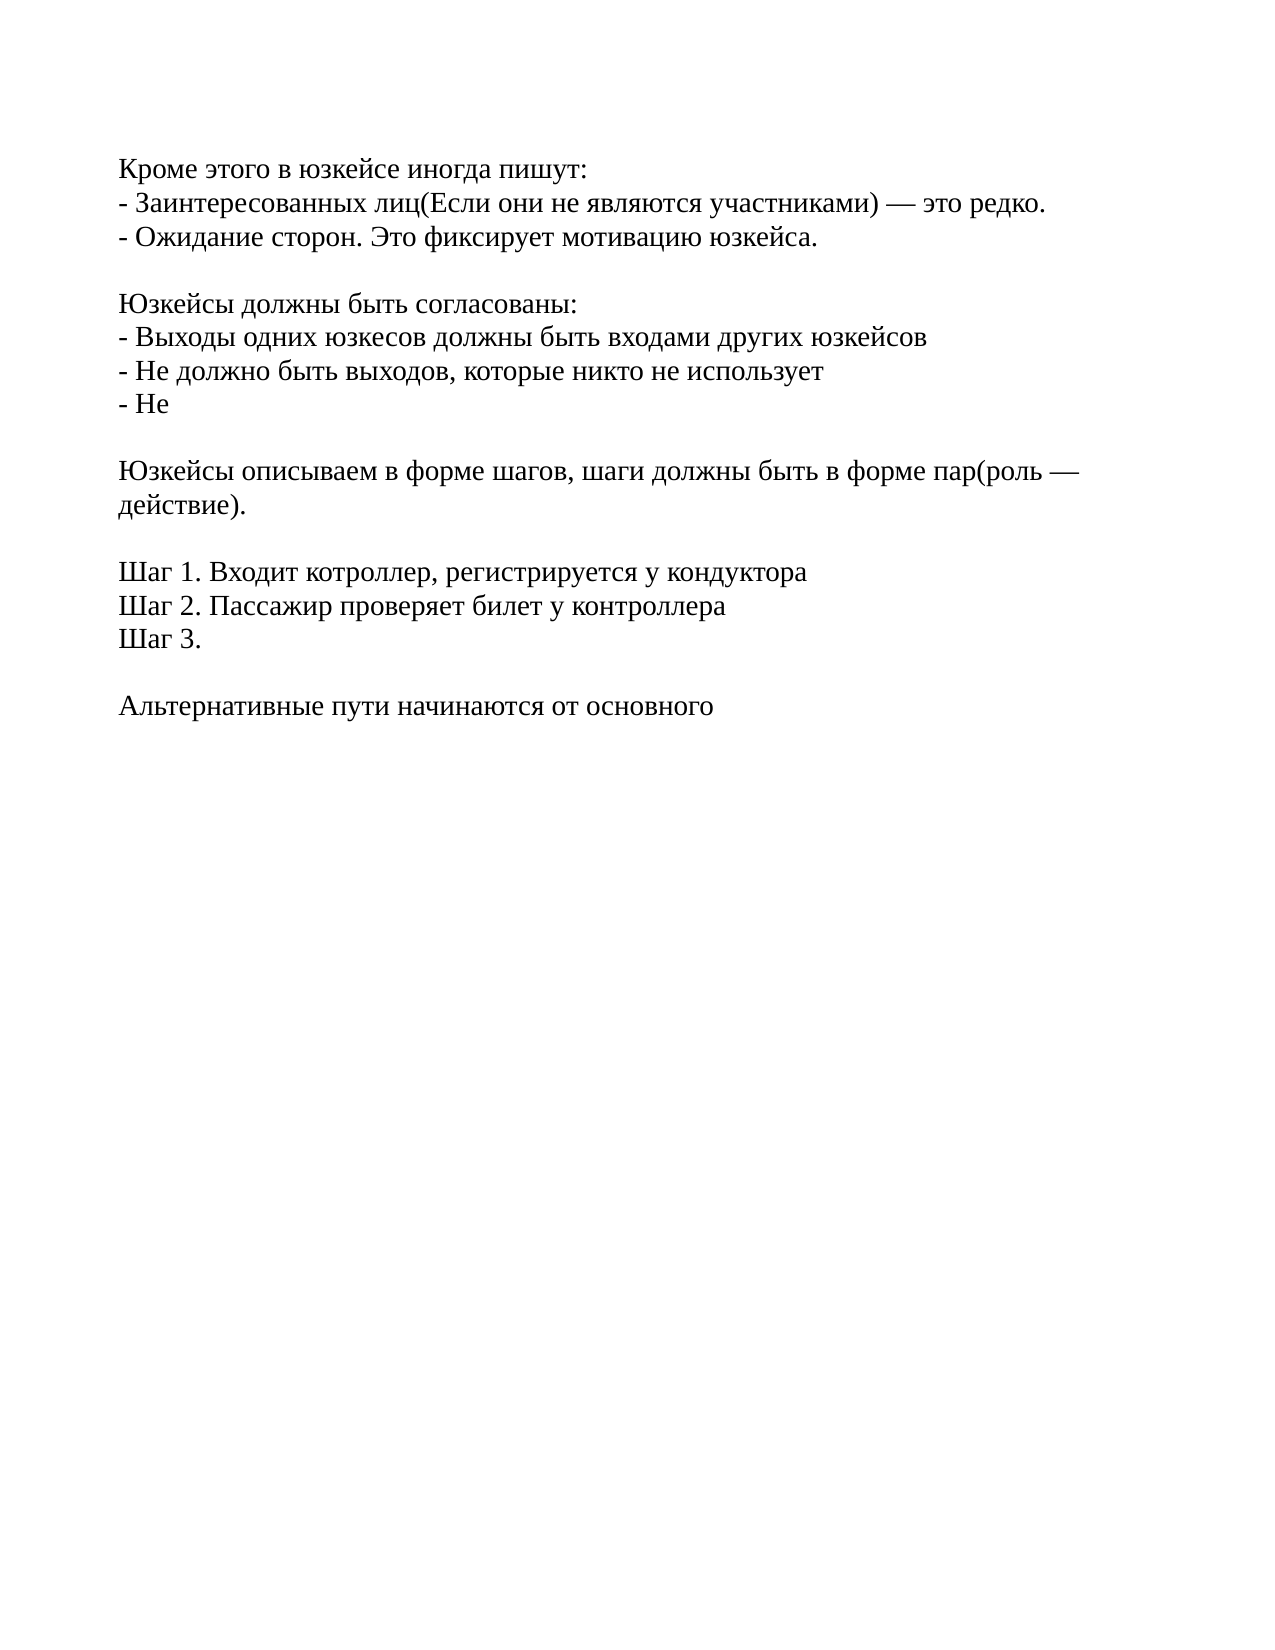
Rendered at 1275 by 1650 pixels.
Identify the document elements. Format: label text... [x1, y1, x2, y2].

text Альтернативные пути начинаются от основного [118, 688, 1157, 722]
text Юзкейсы должны быть согласованы: [118, 252, 1157, 319]
text Юзкейсы описываем в форме шагов, шаги должны быть в форме пар(роль — действие). [118, 453, 1157, 521]
text - Заинтересованных лиц(Если они не являются участниками) — это редко. [118, 185, 1157, 219]
text - Не должно быть выходов, которые никто не использует [118, 353, 1157, 386]
text Шаг 3. [118, 621, 1157, 655]
text - Ожидание сторон. Это фиксирует мотивацию юзкейса. [118, 219, 1157, 252]
text Шаг 2. Пассажир проверяет билет у контроллера [118, 588, 1157, 621]
text - Не [118, 386, 1157, 420]
text - Выходы одних юзкесов должны быть входами других юзкейсов [118, 319, 1157, 353]
text Кроме этого в юзкейсе иногда пишут: [118, 152, 1157, 185]
text Шаг 1. Входит котроллер, регистрируется у кондуктора [118, 554, 1157, 588]
